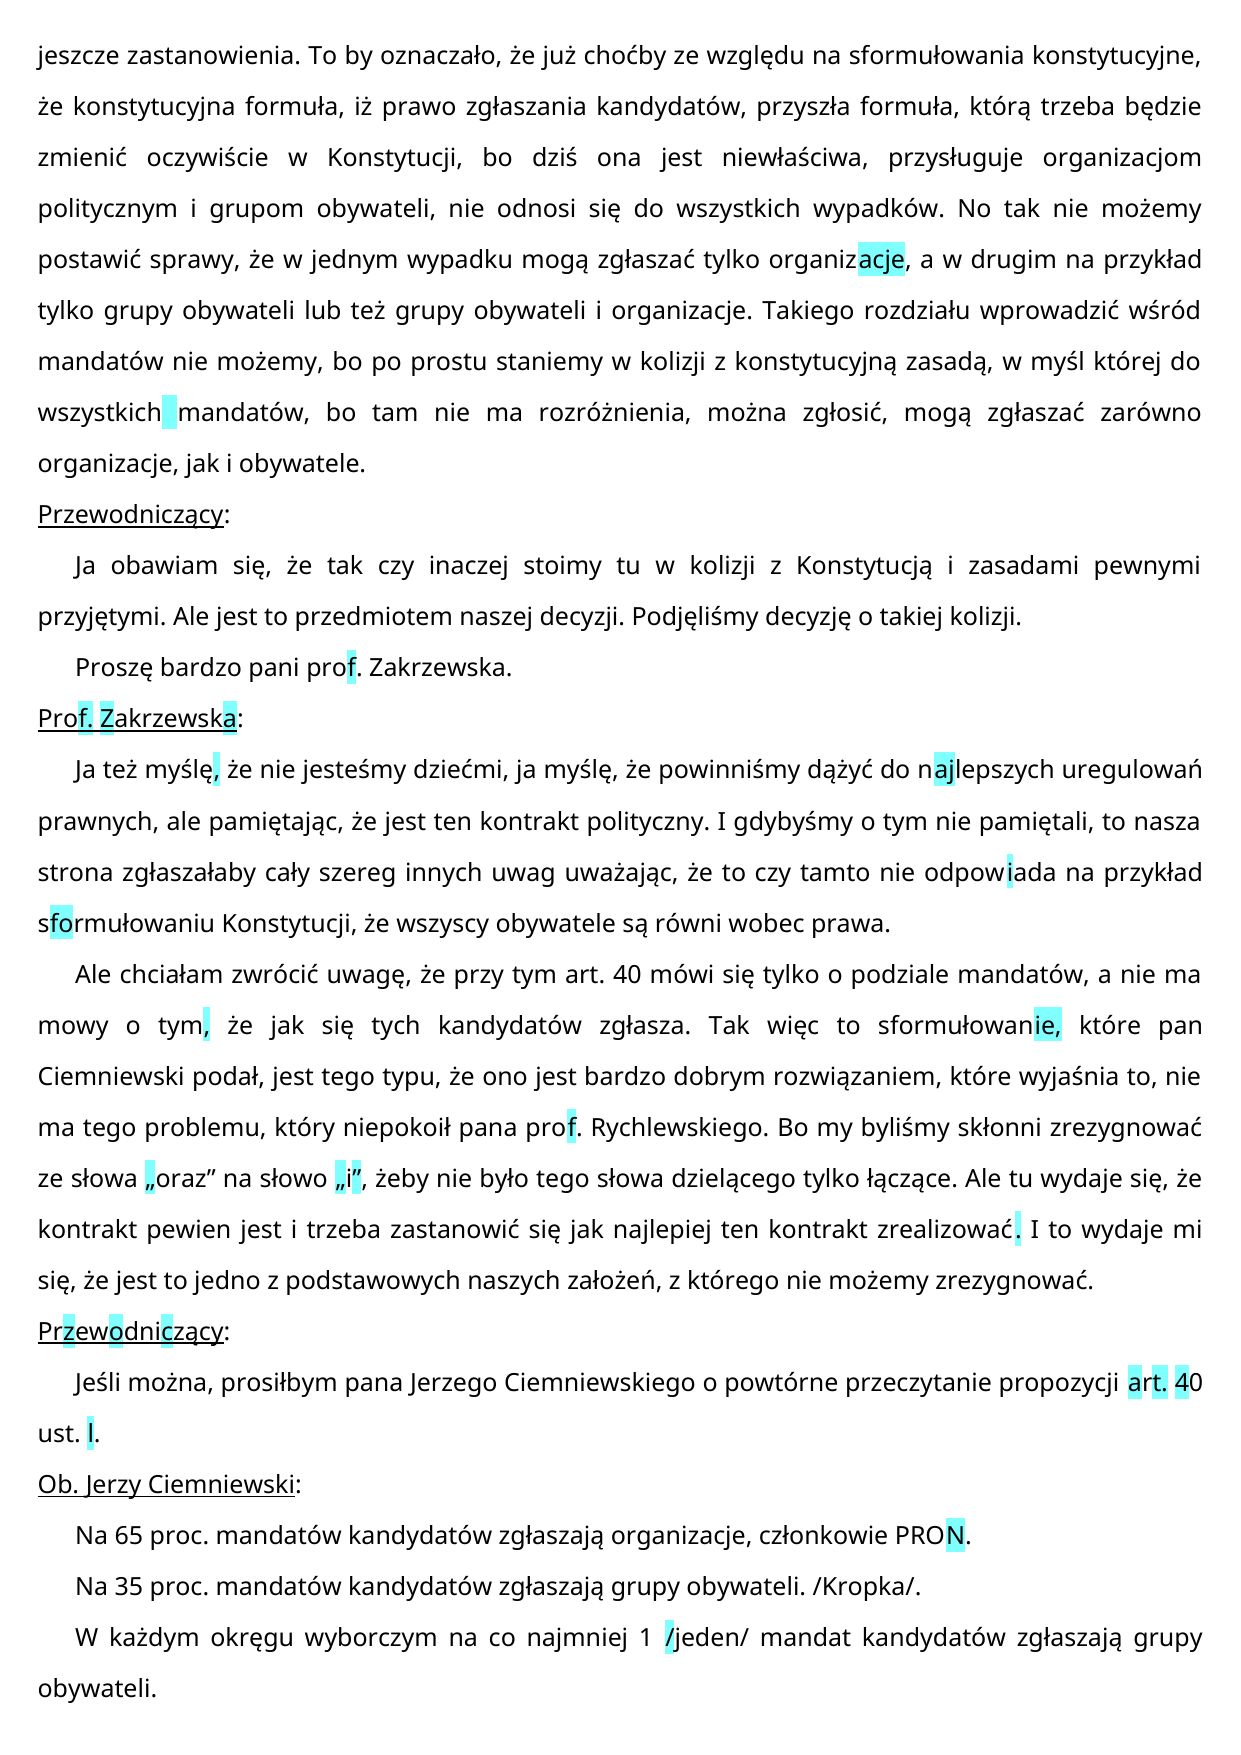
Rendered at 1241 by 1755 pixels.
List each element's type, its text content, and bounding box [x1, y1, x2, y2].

text Proszę bardzo pani prof. Zakrzewska. [37, 650, 1203, 684]
text Na 35 proc. mandatów kandydatów zgłaszają grupy obywateli. /Kropka/. [37, 1569, 1203, 1603]
text Na 65 proc. mandatów kandydatów zgłaszają organizacje, członkowie PRON. [37, 1518, 1203, 1552]
text Przewodniczący: [37, 497, 1203, 531]
text Przewodniczący: [37, 1313, 1203, 1348]
text Ale chciałam zwrócić uwagę, że przy tym art. 40 mówi się tylko o podziale mandatów, a nie ma mowy o tym, że jak się tych kandydatów zgłasza. Tak więc to sformułowanie, które pan Ciemniewski podał, jest tego typu, że ono jest bardzo dobrym rozwiązaniem, które wyjaśnia to, nie ma tego problemu, który niepokoił pana prof. Rychlewskiego. Bo my byliśmy skłonni zrezygnować ze słowa „oraz” na słowo „i”, żeby nie było tego słowa dzielącego tylko łączące. Ale tu wydaje się, że kontrakt pewien jest i trzeba zastanowić się jak najlepiej ten kontrakt zrealizować. I to wydaje mi się, że jest to jedno z podstawowych naszych założeń, z którego nie możemy zrezygnować. [37, 956, 1203, 1297]
text Ja też myślę, że nie jesteśmy dziećmi, ja myślę, że powinniśmy dążyć do najlepszych uregulowań prawnych, ale pamiętając, że jest ten kontrakt polityczny. I gdybyśmy o tym nie pamiętali, to nasza strona zgłaszałaby cały szereg innych uwag uważając, że to czy tamto nie odpowiada na przykład sformułowaniu Konstytucji, że wszyscy obywatele są równi wobec prawa. [37, 752, 1203, 939]
text jeszcze zastanowienia. To by oznaczało, że już choćby ze względu na sformułowania konstytucyjne, że konstytucyjna formuła, iż prawo zgłaszania kandydatów, przyszła formuła, którą trzeba będzie zmienić oczywiście w Konstytucji, bo dziś ona jest niewłaściwa, przysługuje organizacjom politycznym i grupom obywateli, nie odnosi się do wszystkich wypadków. No tak nie możemy postawić sprawy, że w jednym wypadku mogą zgłaszać tylko organizacje, a w drugim na przykład tylko grupy obywateli lub też grupy obywateli i organizacje. Takiego rozdziału wprowadzić wśród mandatów nie możemy, bo po prostu staniemy w kolizji z konstytucyjną zasadą, w myśl której do wszystkich mandatów, bo tam nie ma rozróżnienia, można zgłosić, mogą zgłaszać zarówno organizacje, jak i obywatele. [37, 37, 1203, 480]
text Ja obawiam się, że tak czy inaczej stoimy tu w kolizji z Konstytucją i zasadami pewnymi przyjętymi. Ale jest to przedmiotem naszej decyzji. Podjęliśmy decyzję o takiej kolizji. [37, 548, 1203, 633]
text Jeśli można, prosiłbym pana Jerzego Ciemniewskiego o powtórne przeczytanie propozycji art. 40 ust. l. [37, 1364, 1203, 1450]
text Ob. Jerzy Ciemniewski: [37, 1467, 1203, 1501]
text Prof. Zakrzewska: [37, 701, 1203, 735]
text W każdym okręgu wyborczym na co najmniej 1 /jeden/ mandat kandydatów zgłaszają grupy obywateli. [37, 1620, 1203, 1705]
